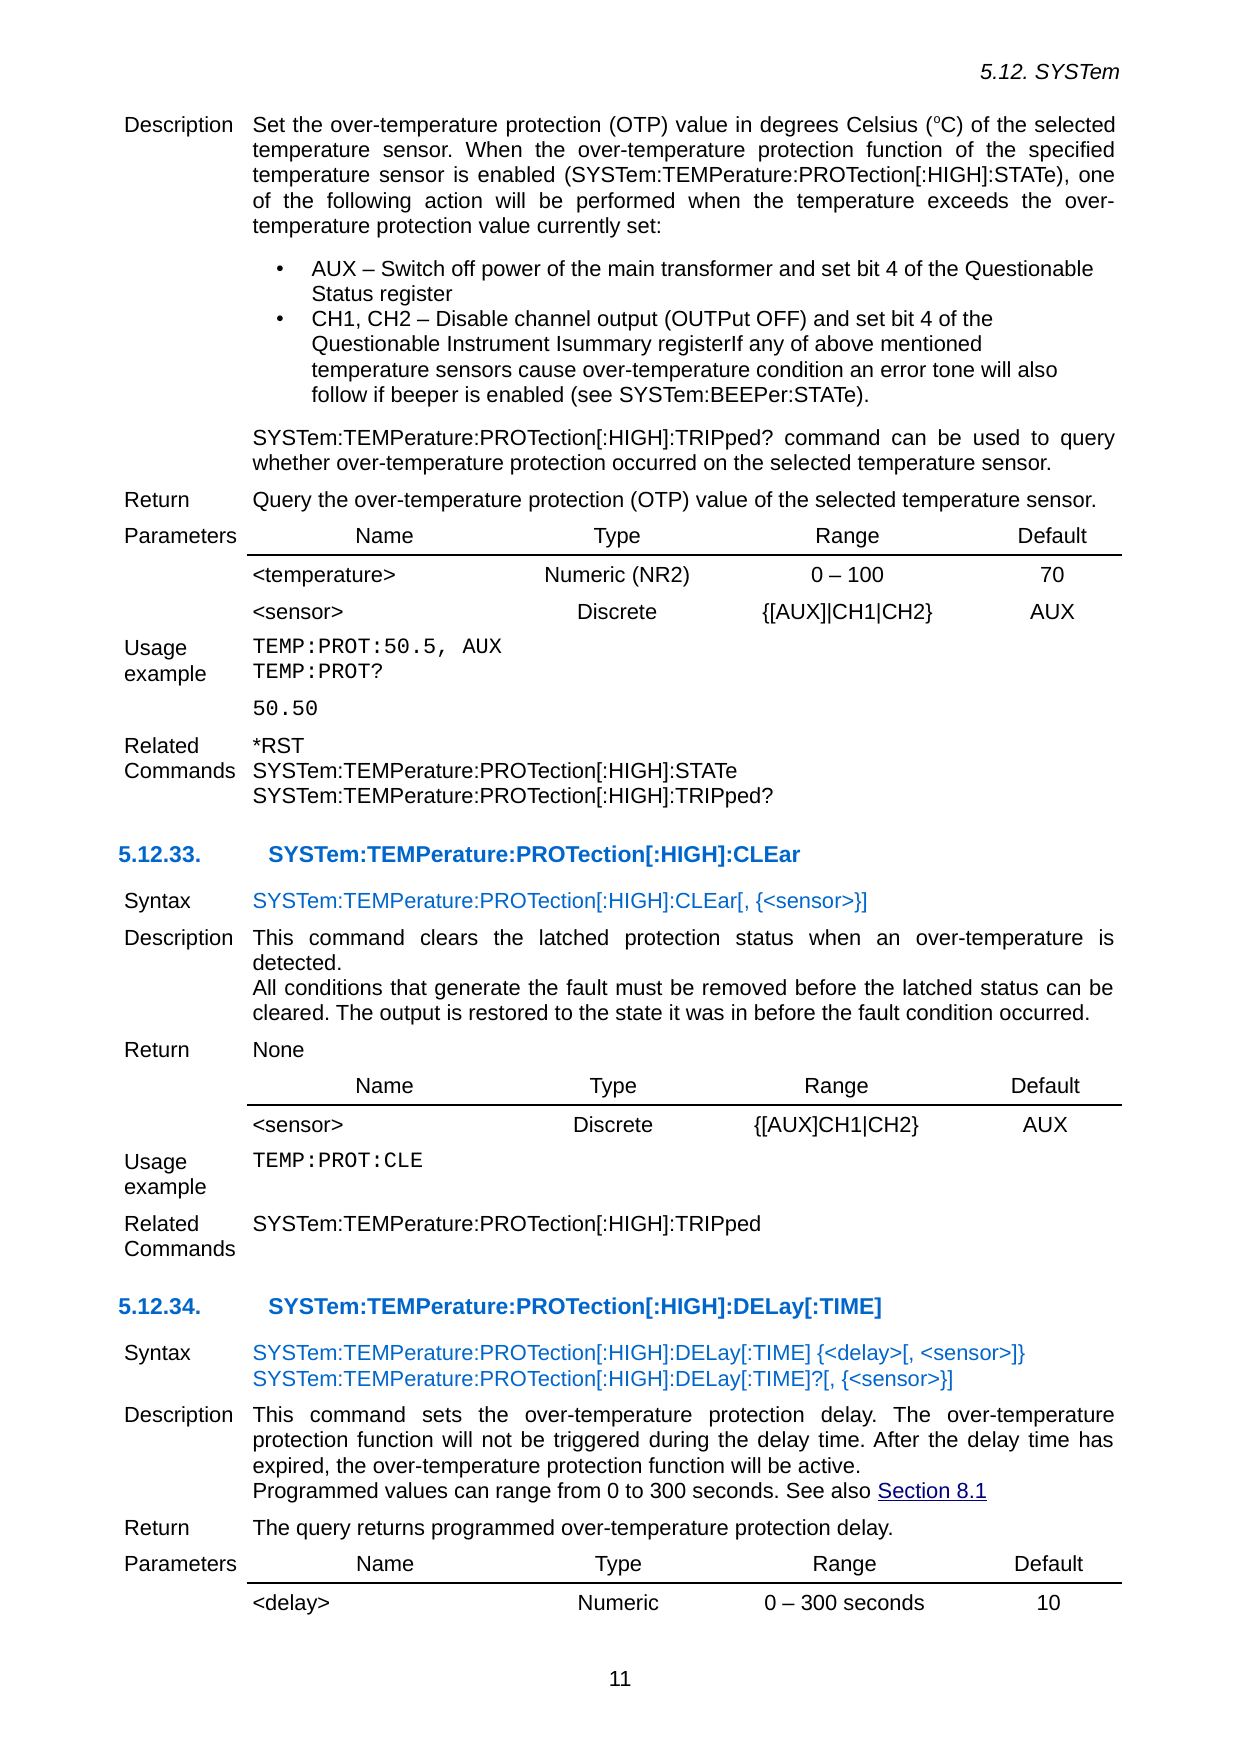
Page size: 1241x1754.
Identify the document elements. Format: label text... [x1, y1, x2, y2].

table_cell Default [983, 518, 1122, 554]
table_cell Default [976, 1545, 1122, 1582]
table_cell Description [118, 1396, 247, 1509]
table_cell Type [523, 1545, 713, 1582]
table_cell None [247, 1031, 1122, 1068]
table_cell Related Commands [118, 1205, 247, 1267]
table_cell [118, 1068, 247, 1143]
table_cell This command clears the latched protection status when an over-temperature is detected. All conditions that generate the fault must be removed before the latched status can be cleared. The output is restored to the state it was in before the fault condition occurred. [247, 919, 1122, 1031]
table_cell <sensor> [247, 593, 522, 629]
table_cell Discrete [522, 593, 712, 629]
table_cell 0 – 300 seconds [713, 1584, 976, 1621]
table_cell Numeric [523, 1584, 713, 1621]
table_cell Return [118, 1509, 247, 1545]
table_cell Name [247, 1068, 522, 1104]
table_cell Range [713, 1545, 976, 1582]
table_header Syntax [118, 1335, 247, 1396]
table_cell <delay> [247, 1584, 523, 1621]
table_cell Default [969, 1068, 1122, 1104]
table_cell Usage example [118, 630, 247, 727]
table_cell Name [247, 1545, 523, 1582]
table_cell The query returns programmed over-temperature protection delay. [247, 1509, 1122, 1545]
table_cell Parameters [118, 518, 247, 629]
table_cell TEMP:PROT:50.5, AUX TEMP:PROT? 50.50 [247, 630, 1122, 727]
table_cell 0 – 100 [712, 556, 983, 593]
table_cell {[AUX]|CH1|CH2} [712, 593, 983, 629]
table_cell Return [118, 481, 247, 517]
table_cell {[AUX]CH1|CH2} [704, 1106, 969, 1143]
table_cell Description [118, 919, 247, 1031]
table_cell AUX [983, 593, 1122, 629]
subtitle SYSTem:TEMPerature:PROTection[:HIGH]:CLEar [118, 841, 1122, 867]
table_cell Parameters [118, 1545, 247, 1621]
table_cell 70 [983, 556, 1122, 593]
table_header Syntax [118, 882, 247, 919]
table_cell <sensor> [247, 1106, 522, 1143]
table_cell Name [247, 518, 522, 554]
table_cell Range [704, 1068, 969, 1104]
table_cell 10 [976, 1584, 1122, 1621]
table_cell Numeric (NR2) [522, 556, 712, 593]
table_header SYSTem:TEMPerature:PROTection[:HIGH]:CLEar[, {<sensor>}] [247, 882, 1122, 919]
table_cell TEMP:PROT:CLE [247, 1143, 1122, 1205]
table_cell SYSTem:TEMPerature:PROTection[:HIGH]:TRIPped [247, 1205, 1122, 1267]
table_cell This command sets the over-temperature protection delay. The over-temperature protection function will not be triggered during the delay time. After the delay time has expired, the over-temperature protection function will be active. Programmed values can range from 0 to 300 seconds. See also Section 8.1 [247, 1396, 1122, 1509]
table_cell <temperature> [247, 556, 522, 593]
table_cell Description [118, 106, 247, 481]
table_cell Type [522, 518, 712, 554]
table_header SYSTem:TEMPerature:PROTection[:HIGH]:DELay[:TIME] {<delay>[, <sensor>]} SYSTem:TEMPerature:PROTection[:HIGH]:DELay[:TIME]?[, {<sensor>}] [247, 1335, 1122, 1396]
table_cell Query the over-temperature protection (OTP) value of the selected temperature sensor. [247, 481, 1122, 517]
table_cell Related Commands [118, 727, 247, 814]
table_cell Type [522, 1068, 704, 1104]
subtitle SYSTem:TEMPerature:PROTection[:HIGH]:DELay[:TIME] [118, 1293, 1122, 1320]
table_cell Set the over-temperature protection (OTP) value in degrees Celsius (oC) of the selected temperature sensor. When the over-temperature protection function of the specified temperature sensor is enabled (SYSTem:TEMPerature:PROTection[:HIGH]:STATe), one of the following action will be performed when the temperature exceeds the over-temperature protection value currently set: AUX – Switch off power of the main transformer and set bit 4 of the Questionable Status register CH1, CH2 – Disable channel output (OUTPut OFF) and set bit 4 of the Questionable Instrument Isummary registerIf any of above mentioned temperature sensors cause over-temperature condition an error tone will also follow if beeper is enabled (see SYSTem:BEEPer:STATe). SYSTem:TEMPerature:PROTection[:HIGH]:TRIPped? command can be used to query whether over-temperature protection occurred on the selected temperature sensor. [247, 106, 1122, 481]
table_cell *RST SYSTem:TEMPerature:PROTection[:HIGH]:STATe SYSTem:TEMPerature:PROTection[:HIGH]:TRIPped? [247, 727, 1122, 814]
table_cell Return [118, 1031, 247, 1068]
table_cell Discrete [522, 1106, 704, 1143]
table_cell Usage example [118, 1143, 247, 1205]
table_cell AUX [969, 1106, 1122, 1143]
table_cell Range [712, 518, 983, 554]
